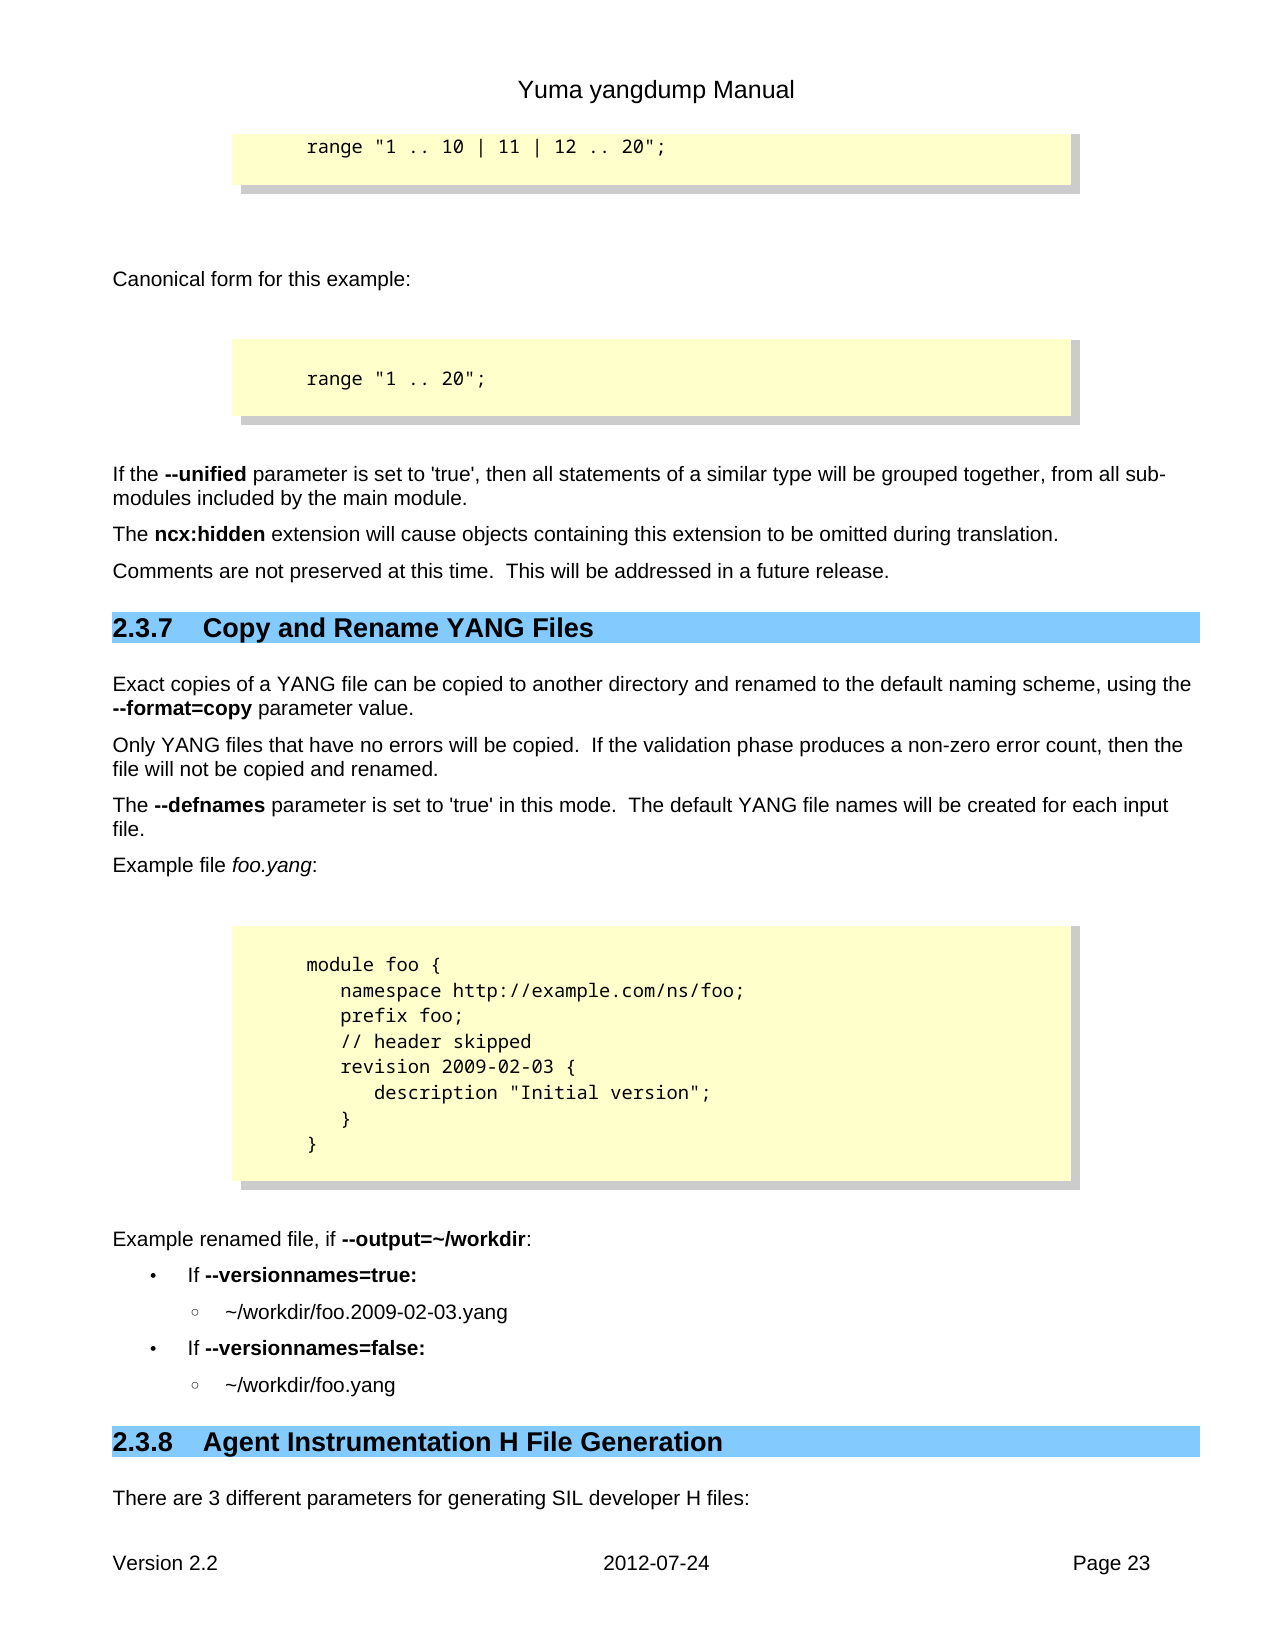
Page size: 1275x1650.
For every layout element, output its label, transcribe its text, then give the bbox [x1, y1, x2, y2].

text Example file foo.yang: [112, 853, 1200, 877]
text The --defnames parameter is set to 'true' in this mode. The default YANG file names will be created for each input file. [112, 793, 1200, 841]
text prefix foo; [232, 1003, 1071, 1028]
list If --versionnames=true: [150, 1263, 1200, 1287]
text Only YANG files that have no errors will be copied. If the validation phase produces a non-zero error count, then the file will not be copied and renamed. [112, 732, 1200, 780]
text The ncx:hidden extension will cause objects containing this extension to be omitted during translation. [112, 522, 1200, 546]
text If the --unified parameter is set to 'true', then all statements of a similar type will be grouped together, from all sub-modules included by the main module. [112, 462, 1200, 509]
list If --versionnames=false: [150, 1336, 1200, 1360]
text } [232, 1130, 1071, 1156]
text Canonical form for this example: [112, 267, 1200, 291]
text module foo { [232, 952, 1071, 977]
text Exact copies of a YANG file can be copied to another directory and renamed to the default naming scheme, using the --format=copy parameter value. [112, 672, 1200, 720]
text revision 2009-02-03 { [232, 1054, 1071, 1079]
text range "1 .. 20"; [232, 365, 1071, 391]
list ~/workdir/foo.2009-02-03.yang [187, 1300, 1200, 1324]
text Comments are not preserved at this time. This will be addressed in a future release. [112, 558, 1200, 582]
list ~/workdir/foo.yang [187, 1373, 1200, 1397]
text namespace http://example.com/ns/foo; [232, 977, 1071, 1003]
text range "1 .. 10 | 11 | 12 .. 20"; [232, 134, 1071, 159]
subtitle Copy and Rename YANG Files [112, 612, 1200, 643]
text description "Initial version"; [232, 1079, 1071, 1105]
text } [232, 1105, 1071, 1130]
text There are 3 different parameters for generating SIL developer H files: [112, 1486, 1200, 1510]
text Example renamed file, if --output=~/workdir: [112, 1227, 1200, 1251]
subtitle Agent Instrumentation H File Generation [112, 1426, 1200, 1457]
text // header skipped [232, 1028, 1071, 1054]
